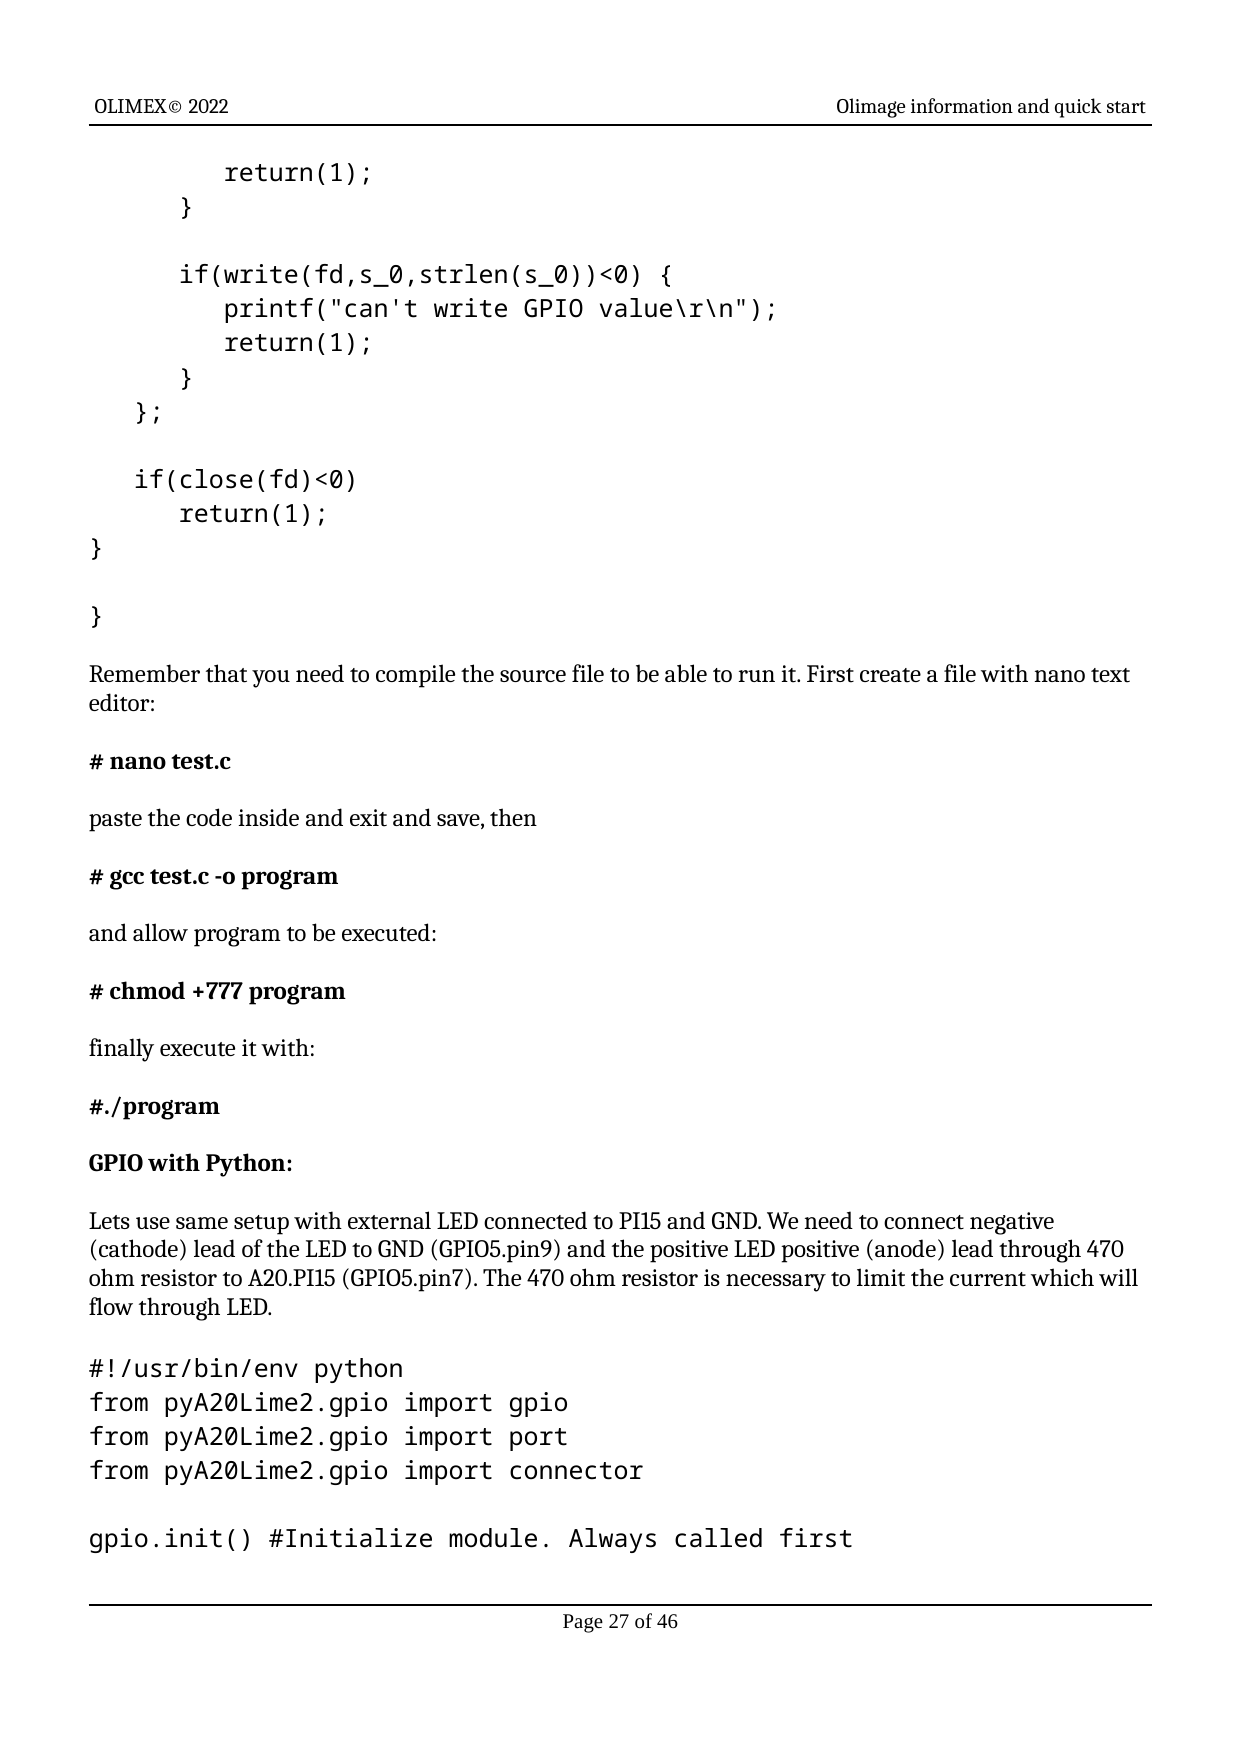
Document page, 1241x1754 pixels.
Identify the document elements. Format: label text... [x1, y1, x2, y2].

text # nano test.c [88, 747, 1152, 775]
text paste the code inside and exit and save, then [88, 804, 1152, 833]
text from pyA20Lime2.gpio import port [88, 1418, 1152, 1453]
text } [88, 359, 1152, 393]
text if(close(fd)<0) [88, 461, 1152, 495]
text gpio.init() #Initialize module. Always called first [88, 1521, 1152, 1555]
text return(1); [88, 495, 1152, 529]
text #./program [88, 1092, 1152, 1120]
text if(write(fd,s_0,strlen(s_0))<0) { [88, 257, 1152, 291]
text Lets use same setup with external LED connected to PI15 and GND. We need to connect negative (cathode) lead of the LED to GND (GPIO5.pin9) and the positive LED positive (anode) lead through 470 ohm resistor to A20.PI15 (GPIO5.pin7). The 470 ohm resistor is necessary to limit the current which will flow through LED. [88, 1207, 1152, 1322]
text from pyA20Lime2.gpio import gpio [88, 1384, 1152, 1418]
text # chmod +777 program [88, 977, 1152, 1005]
text } [88, 189, 1152, 223]
text #!/usr/bin/env python [88, 1350, 1152, 1384]
text from pyA20Lime2.gpio import connector [88, 1453, 1152, 1487]
text printf("can't write GPIO value\r\n"); [88, 291, 1152, 325]
text and allow program to be executed: [88, 919, 1152, 948]
text } [88, 598, 1152, 632]
text return(1); [88, 325, 1152, 359]
text Remember that you need to compile the source file to be able to run it. First create a file with nano text editor: [88, 660, 1152, 718]
text }; [88, 393, 1152, 427]
text finally execute it with: [88, 1034, 1152, 1063]
text GPIO with Python: [88, 1149, 1152, 1178]
text } [88, 529, 1152, 563]
text # gcc test.c -o program [88, 862, 1152, 890]
text return(1); [88, 155, 1152, 189]
